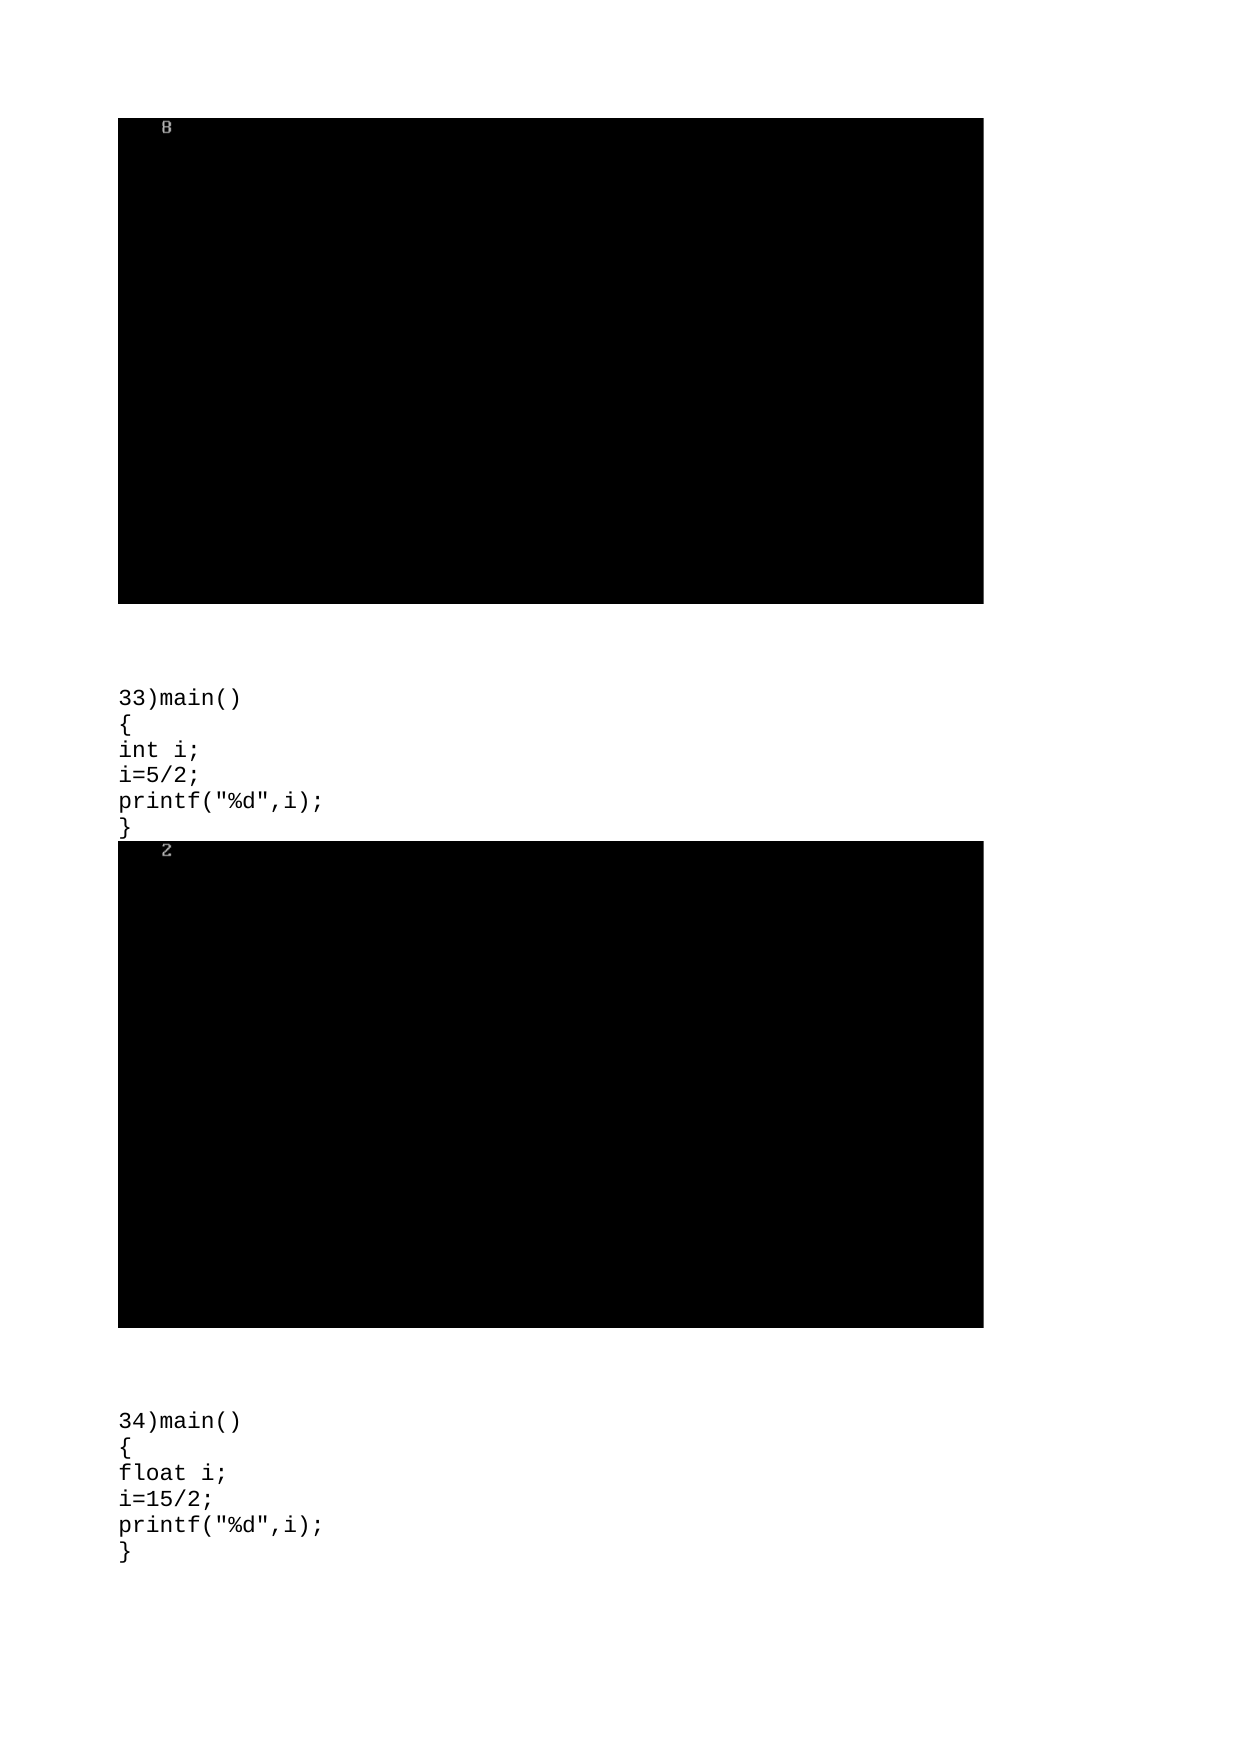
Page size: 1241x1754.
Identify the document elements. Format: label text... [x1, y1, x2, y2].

text int i; [118, 738, 1122, 764]
text } [118, 1539, 1122, 1565]
text } [118, 816, 1122, 842]
text { [118, 1436, 1122, 1461]
text i=5/2; [118, 764, 1122, 790]
text { [118, 712, 1122, 738]
text i=15/2; [118, 1487, 1122, 1513]
text 33)main() [118, 686, 1122, 712]
text float i; [118, 1461, 1122, 1487]
text 34)main() [118, 1409, 1122, 1436]
text printf("%d",i); [118, 1513, 1122, 1539]
text printf("%d",i); [118, 790, 1122, 816]
